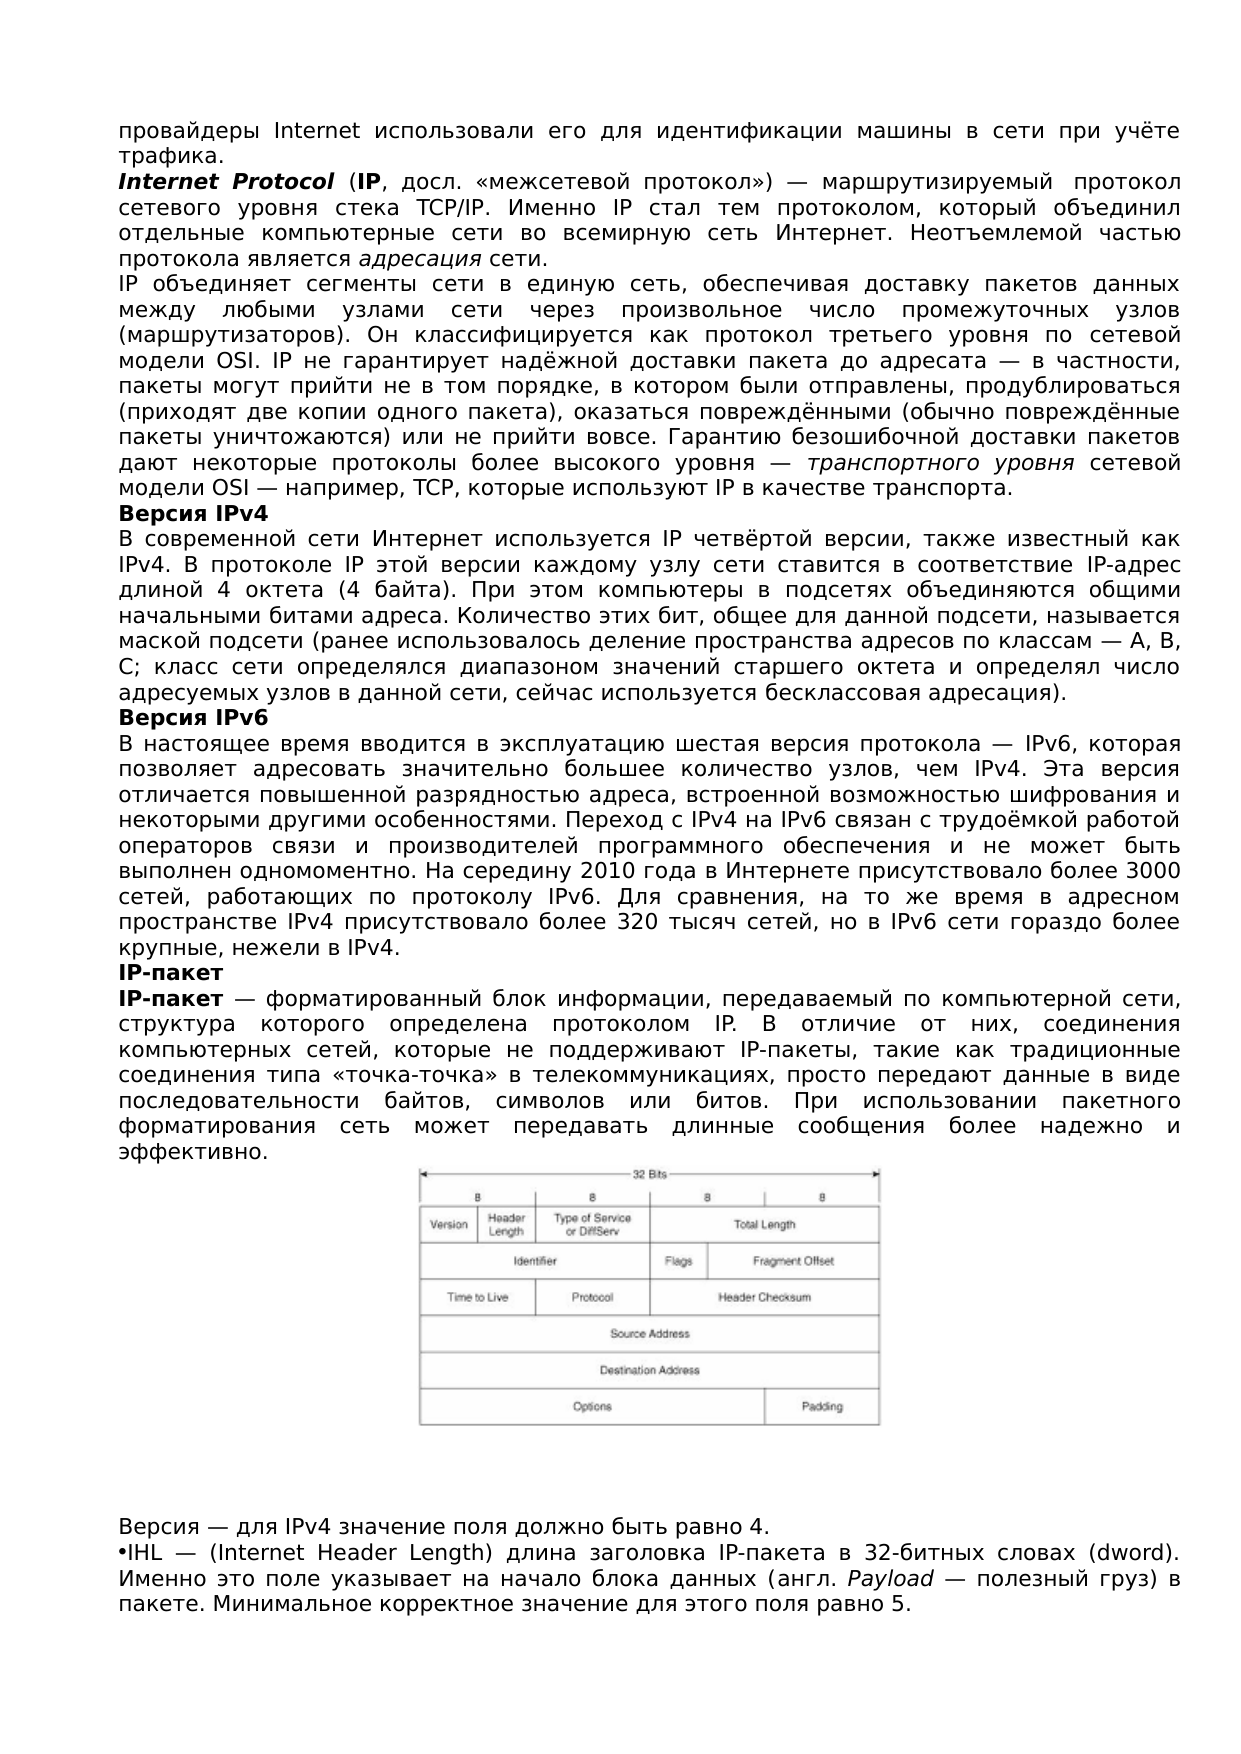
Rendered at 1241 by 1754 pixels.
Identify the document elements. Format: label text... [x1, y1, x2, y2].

text провайдеры Internet использовали его для идентификации машины в сети при учёте трафика. [118, 118, 1182, 169]
text Версия IPv6 [118, 705, 1182, 731]
text IP-пакет — форматированный блок информации, передаваемый по компьютерной сети, структура которого определена протоколом IP. В отличие от них, соединения компьютерных сетей, которые не поддерживают IP-пакеты, такие как традиционные соединения типа «точка-точка» в телекоммуникациях, просто передают данные в виде последовательности байтов, символов или битов. При использовании пакетного форматирования сеть может передавать длинные сообщения более надежно и эффективно. [118, 986, 1182, 1164]
text В современной сети Интернет используется IP четвёртой версии, также известный как IPv4. В протоколе IP этой версии каждому узлу сети ставится в соответствие IP-адрес длиной 4 октета (4 байта). При этом компьютеры в подсетях объединяются общими начальными битами адреса. Количество этих бит, общее для данной подсети, называется маской подсети (ранее использовалось деление пространства адресов по классам — A, B, C; класс сети определялся диапазоном значений старшего октета и определял число адресуемых узлов в данной сети, сейчас используется бесклассовая адресация). [118, 526, 1182, 705]
text В настоящее время вводится в эксплуатацию шестая версия протокола — IPv6, которая позволяет адресовать значительно большее количество узлов, чем IPv4. Эта версия отличается повышенной разрядностью адреса, встроенной возможностью шифрования и некоторыми другими особенностями. Переход с IPv4 на IPv6 связан с трудоёмкой работой операторов связи и производителей программного обеспечения и не может быть выполнен одномоментно. На середину 2010 года в Интернете присутствовало более 3000 сетей, работающих по протоколу IPv6. Для сравнения, на то же время в адресном пространстве IPv4 присутствовало более 320 тысяч сетей, но в IPv6 сети гораздо более крупные, нежели в IPv4. [118, 731, 1182, 960]
picture [417, 1164, 883, 1429]
list IHL — (Internet Header Length) длина заголовка IP-пакета в 32-битных словах (dword). Именно это поле указывает на начало блока данных (англ. Payload — полезный груз) в пакете. Минимальное корректное значение для этого поля равно 5. [118, 1540, 1182, 1617]
text Версия IPv4 [118, 501, 1182, 526]
text Internet Protocol (IP, досл. «межсетевой протокол») — маршрутизируемый протокол сетевого уровня стека TCP/IP. Именно IP стал тем протоколом, который объединил отдельные компьютерные сети во всемирную сеть Интернет. Неотъемлемой частью протокола является адресация сети. [118, 169, 1182, 271]
text IP-пакет [118, 960, 1182, 986]
text Версия — для IPv4 значение поля должно быть равно 4. [118, 1514, 1182, 1540]
text IP объединяет сегменты сети в единую сеть, обеспечивая доставку пакетов данных между любыми узлами сети через произвольное число промежуточных узлов (маршрутизаторов). Он классифицируется как протокол третьего уровня по сетевой модели OSI. IP не гарантирует надёжной доставки пакета до адресата — в частности, пакеты могут прийти не в том порядке, в котором были отправлены, продублироваться (приходят две копии одного пакета), оказаться повреждёнными (обычно повреждённые пакеты уничтожаются) или не прийти вовсе. Гарантию безошибочной доставки пакетов дают некоторые протоколы более высокого уровня — транспортного уровня сетевой модели OSI — например, TCP, которые используют IP в качестве транспорта. [118, 271, 1182, 501]
